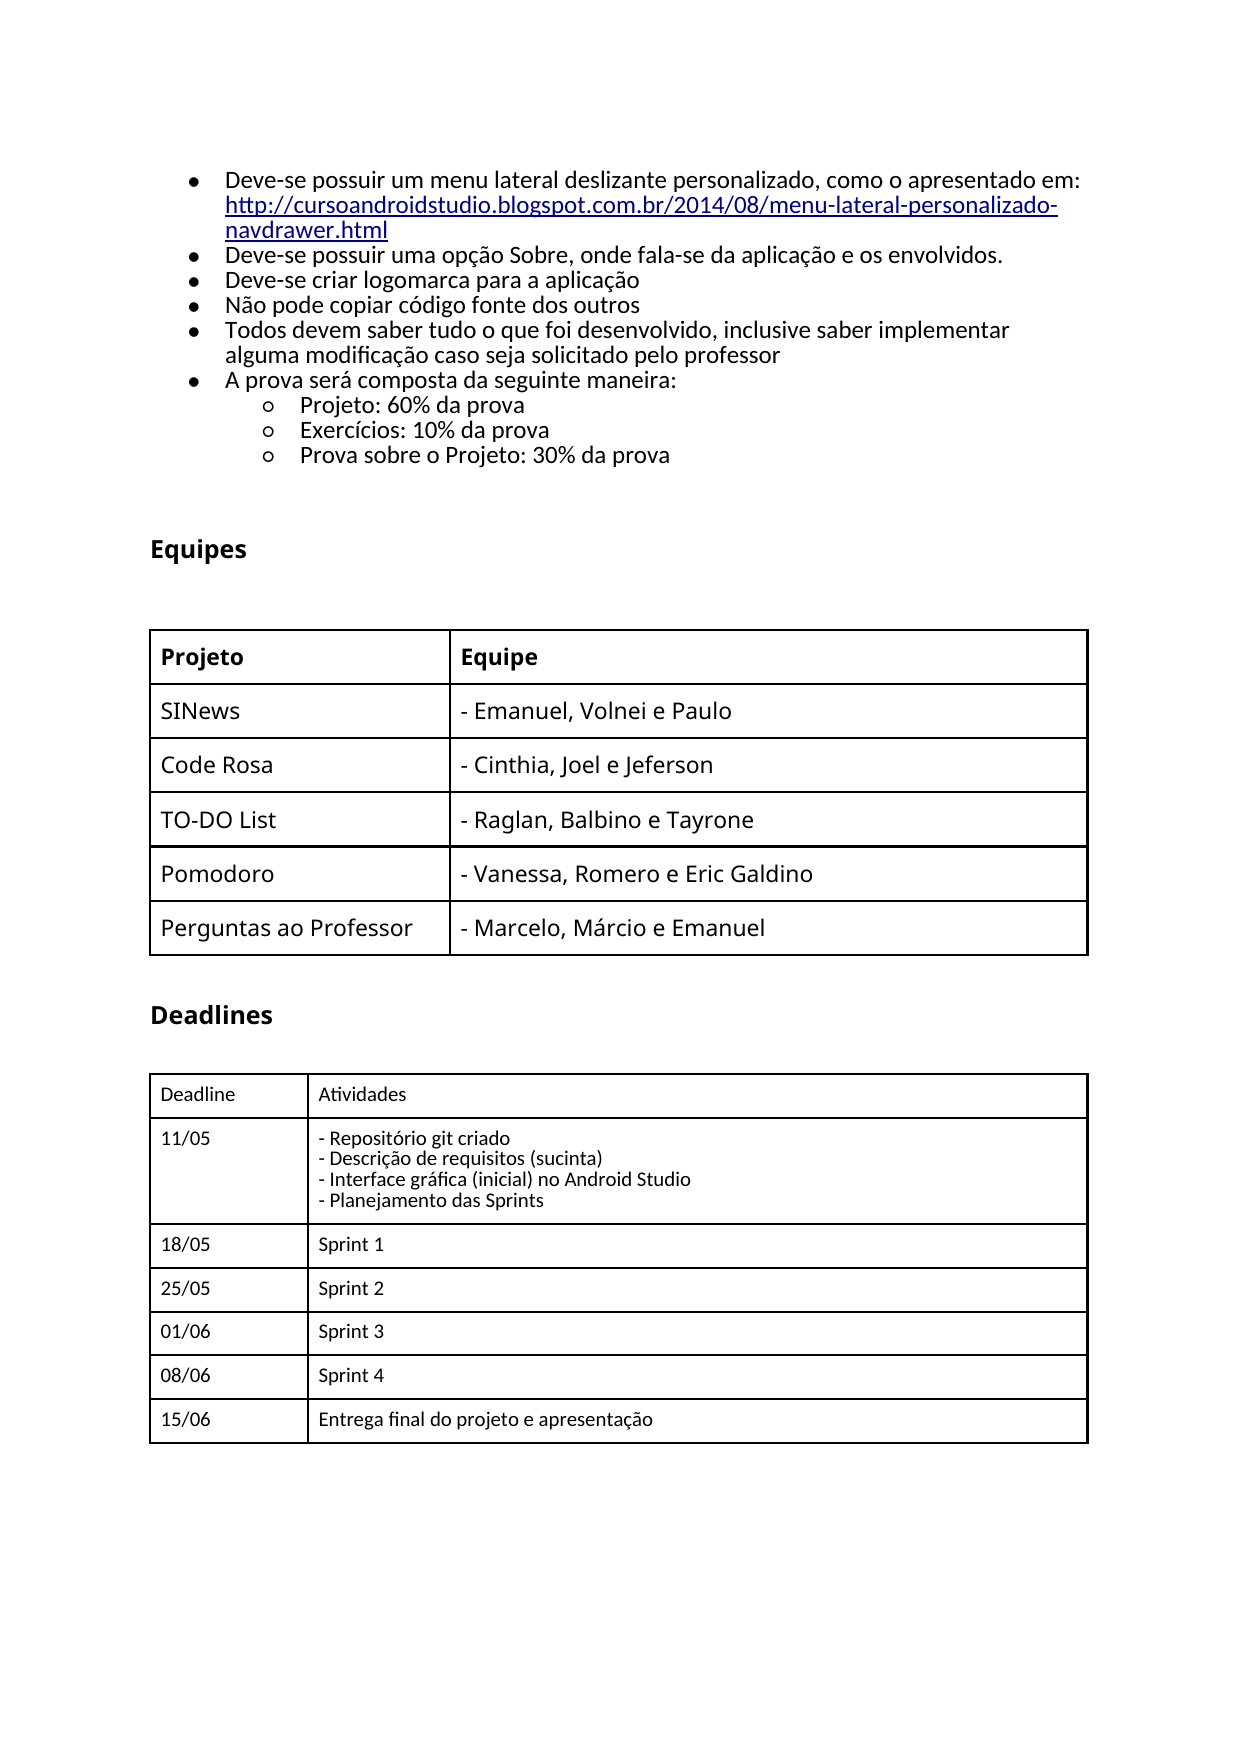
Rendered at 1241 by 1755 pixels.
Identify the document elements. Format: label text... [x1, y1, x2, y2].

table_cell TO-DO List [151, 793, 449, 845]
table_cell Sprint 4 [309, 1356, 1086, 1398]
table_cell 15/06 [151, 1400, 307, 1442]
table_cell Code Rosa [151, 739, 449, 791]
list Deve-se possuir um menu lateral deslizante personalizado, como o apresentado em: http://cursoandroidstudio.blogspot.com.br/2014/08/menu-lateral-personalizado-navdrawer.html [187, 169, 1090, 244]
table_cell 18/05 [151, 1225, 307, 1267]
table_cell SINews [151, 685, 449, 737]
table_cell 08/06 [151, 1356, 307, 1398]
table_cell 25/05 [151, 1269, 307, 1311]
table_header Projeto [151, 631, 449, 683]
table_header Atividades [309, 1075, 1086, 1117]
list Todos devem saber tudo o que foi desenvolvido, inclusive saber implementar alguma modificação caso seja solicitado pelo professor [187, 319, 1090, 369]
list Não pode copiar código fonte dos outros [187, 294, 1090, 319]
list Deve-se criar logomarca para a aplicação [187, 269, 1090, 294]
table_cell Pomodoro [151, 848, 449, 899]
table_header Deadline [151, 1075, 307, 1117]
list Prova sobre o Projeto: 30% da prova [262, 444, 1090, 469]
list Projeto: 60% da prova [262, 394, 1090, 419]
table_header Equipe [451, 631, 1086, 683]
subtitle Equipes [150, 532, 1090, 566]
table_cell - Raglan, Balbino e Tayrone [451, 793, 1086, 845]
table_cell Sprint 1 [309, 1225, 1086, 1267]
list A prova será composta da seguinte maneira: [187, 369, 1090, 394]
table_cell - Repositório git criado - Descrição de requisitos (sucinta) - Interface gráfica (inicial) no Android Studio - Planejamento das Sprints [309, 1119, 1086, 1223]
subtitle Deadlines [150, 997, 1090, 1031]
list Exercícios: 10% da prova [262, 419, 1090, 444]
table_cell - Marcelo, Márcio e Emanuel [451, 902, 1086, 954]
table_cell 01/06 [151, 1313, 307, 1354]
table_cell - Emanuel, Volnei e Paulo [451, 685, 1086, 737]
table_cell - Vanessa, Romero e Eric Galdino [451, 848, 1086, 899]
list Deve-se possuir uma opção Sobre, onde fala-se da aplicação e os envolvidos. [187, 244, 1090, 269]
table_cell Sprint 3 [309, 1313, 1086, 1354]
table_cell Entrega final do projeto e apresentação [309, 1400, 1086, 1442]
table_cell Perguntas ao Professor [151, 902, 449, 954]
table_cell - Cinthia, Joel e Jeferson [451, 739, 1086, 791]
table_cell Sprint 2 [309, 1269, 1086, 1311]
table_cell 11/05 [151, 1119, 307, 1223]
